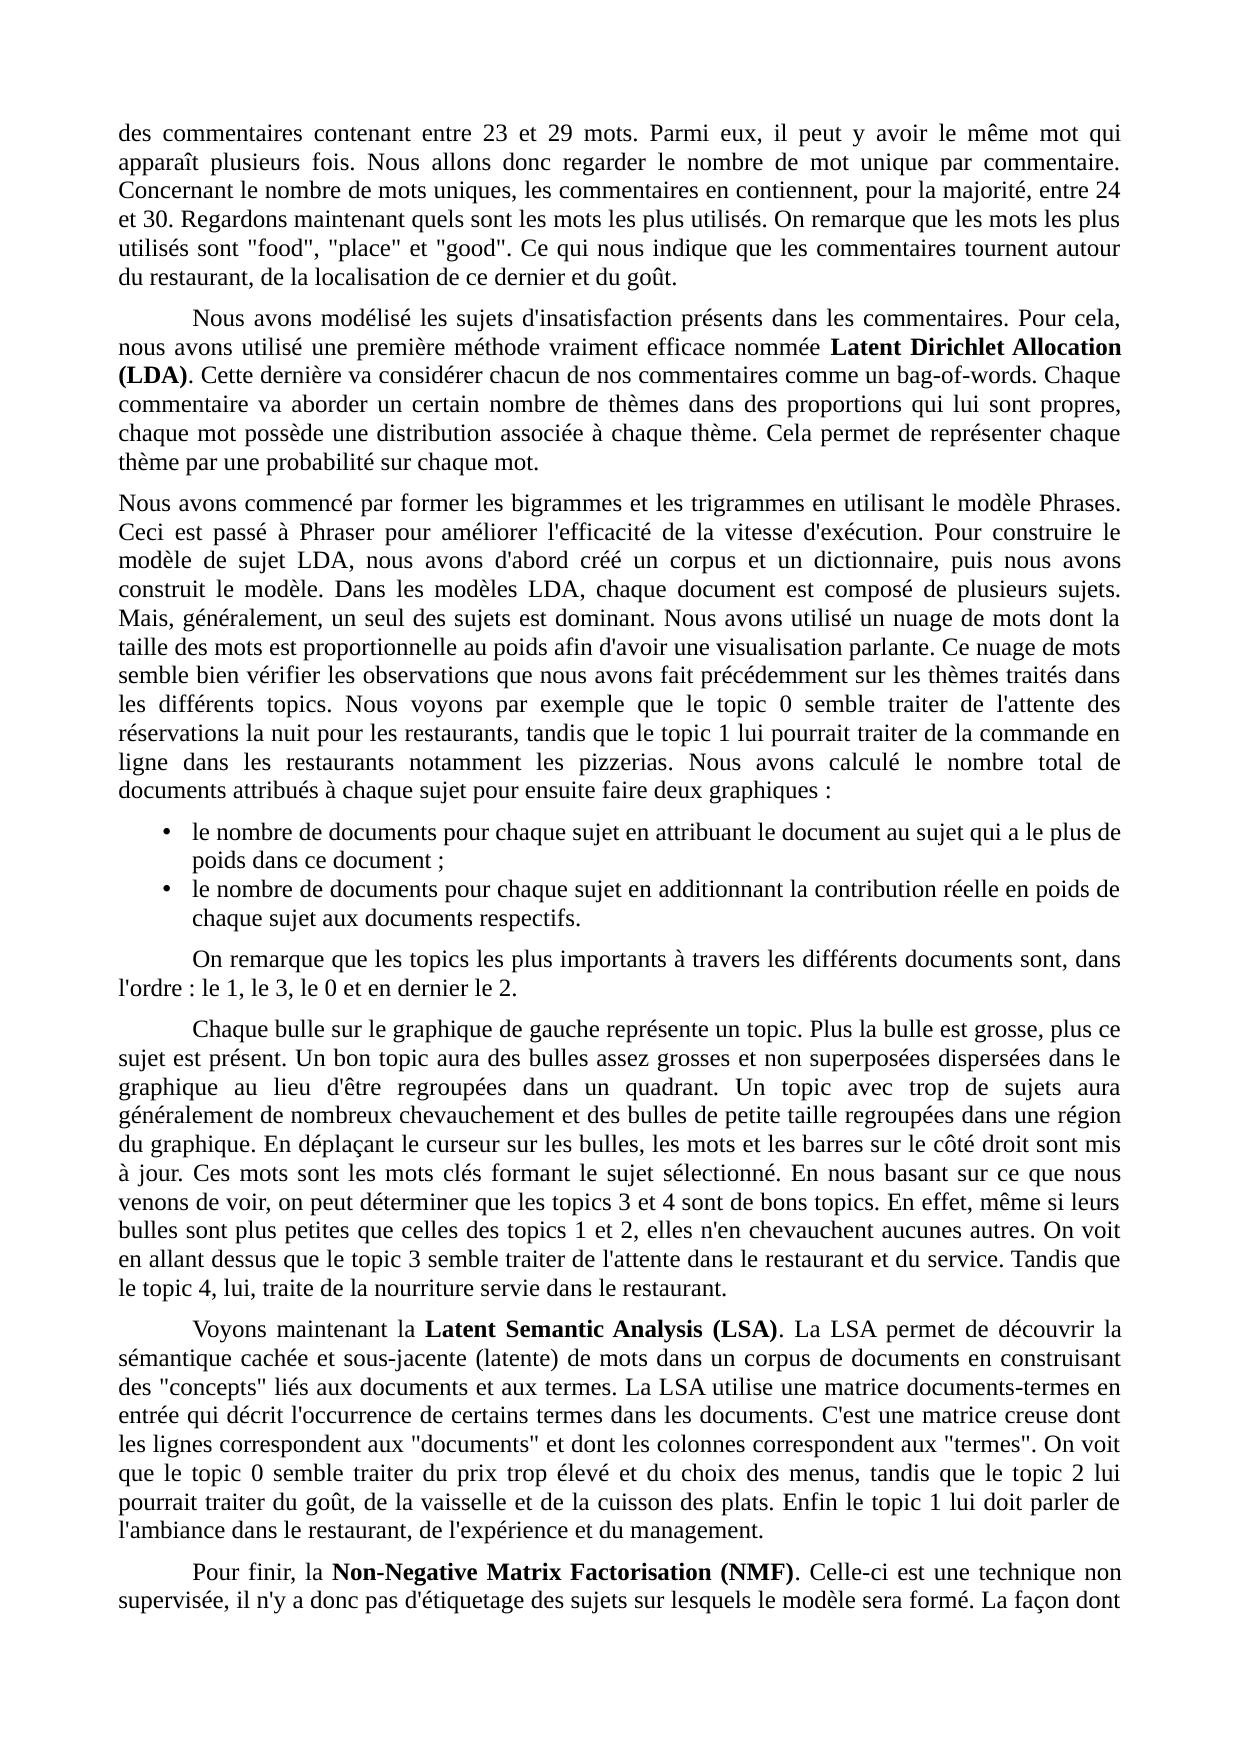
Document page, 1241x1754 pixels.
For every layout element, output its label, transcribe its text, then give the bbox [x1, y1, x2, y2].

text Chaque bulle sur le graphique de gauche représente un topic. Plus la bulle est grosse, plus ce sujet est présent. Un bon topic aura des bulles assez grosses et non superposées dispersées dans le graphique au lieu d'être regroupées dans un quadrant. Un topic avec trop de sujets aura généralement de nombreux chevauchement et des bulles de petite taille regroupées dans une région du graphique. En déplaçant le curseur sur les bulles, les mots et les barres sur le côté droit sont mis à jour. Ces mots sont les mots clés formant le sujet sélectionné. En nous basant sur ce que nous venons de voir, on peut déterminer que les topics 3 et 4 sont de bons topics. En effet, même si leurs bulles sont plus petites que celles des topics 1 et 2, elles n'en chevauchent aucunes autres. On voit en allant dessus que le topic 3 semble traiter de l'attente dans le restaurant et du service. Tandis que le topic 4, lui, traite de la nourriture servie dans le restaurant. [118, 1014, 1122, 1302]
text Voyons maintenant la Latent Semantic Analysis (LSA). La LSA permet de découvrir la sémantique cachée et sous-jacente (latente) de mots dans un corpus de documents en construisant des "concepts" liés aux documents et aux termes. La LSA utilise une matrice documents-termes en entrée qui décrit l'occurrence de certains termes dans les documents. C'est une matrice creuse dont les lignes correspondent aux "documents" et dont les colonnes correspondent aux "termes". On voit que le topic 0 semble traiter du prix trop élevé et du choix des menus, tandis que le topic 2 lui pourrait traiter du goût, de la vaisselle et de la cuisson des plats. Enfin le topic 1 lui doit parler de l'ambiance dans le restaurant, de l'expérience et du management. [118, 1314, 1122, 1544]
text Nous avons commencé par former les bigrammes et les trigrammes en utilisant le modèle Phrases. Ceci est passé à Phraser pour améliorer l'efficacité de la vitesse d'exécution. Pour construire le modèle de sujet LDA, nous avons d'abord créé un corpus et un dictionnaire, puis nous avons construit le modèle. Dans les modèles LDA, chaque document est composé de plusieurs sujets. Mais, généralement, un seul des sujets est dominant. Nous avons utilisé un nuage de mots dont la taille des mots est proportionnelle au poids afin d'avoir une visualisation parlante. Ce nuage de mots semble bien vérifier les observations que nous avons fait précédemment sur les thèmes traités dans les différents topics. Nous voyons par exemple que le topic 0 semble traiter de l'attente des réservations la nuit pour les restaurants, tandis que le topic 1 lui pourrait traiter de la commande en ligne dans les restaurants notamment les pizzerias. Nous avons calculé le nombre total de documents attribués à chaque sujet pour ensuite faire deux graphiques : [118, 488, 1122, 804]
text Nous avons modélisé les sujets d'insatisfaction présents dans les commentaires. Pour cela, nous avons utilisé une première méthode vraiment efficace nommée Latent Dirichlet Allocation (LDA). Cette dernière va considérer chacun de nos commentaires comme un bag-of-words. Chaque commentaire va aborder un certain nombre de thèmes dans des proportions qui lui sont propres, chaque mot possède une distribution associée à chaque thème. Cela permet de représenter chaque thème par une probabilité sur chaque mot. [118, 303, 1122, 476]
text des commentaires contenant entre 23 et 29 mots. Parmi eux, il peut y avoir le même mot qui apparaît plusieurs fois. Nous allons donc regarder le nombre de mot unique par commentaire. Concernant le nombre de mots uniques, les commentaires en contiennent, pour la majorité, entre 24 et 30. Regardons maintenant quels sont les mots les plus utilisés. On remarque que les mots les plus utilisés sont "food", "place" et "good". Ce qui nous indique que les commentaires tournent autour du restaurant, de la localisation de ce dernier et du goût. [118, 118, 1122, 291]
text Pour finir, la Non-Negative Matrix Factorisation (NMF). Celle-ci est une technique non supervisée, il n'y a donc pas d'étiquetage des sujets sur lesquels le modèle sera formé. La façon dont [118, 1557, 1122, 1614]
list le nombre de documents pour chaque sujet en additionnant la contribution réelle en poids de chaque sujet aux documents respectifs. [162, 874, 1122, 932]
list le nombre de documents pour chaque sujet en attribuant le document au sujet qui a le plus de poids dans ce document ; [162, 817, 1122, 874]
text On remarque que les topics les plus importants à travers les différents documents sont, dans l'ordre : le 1, le 3, le 0 et en dernier le 2. [118, 944, 1122, 1002]
